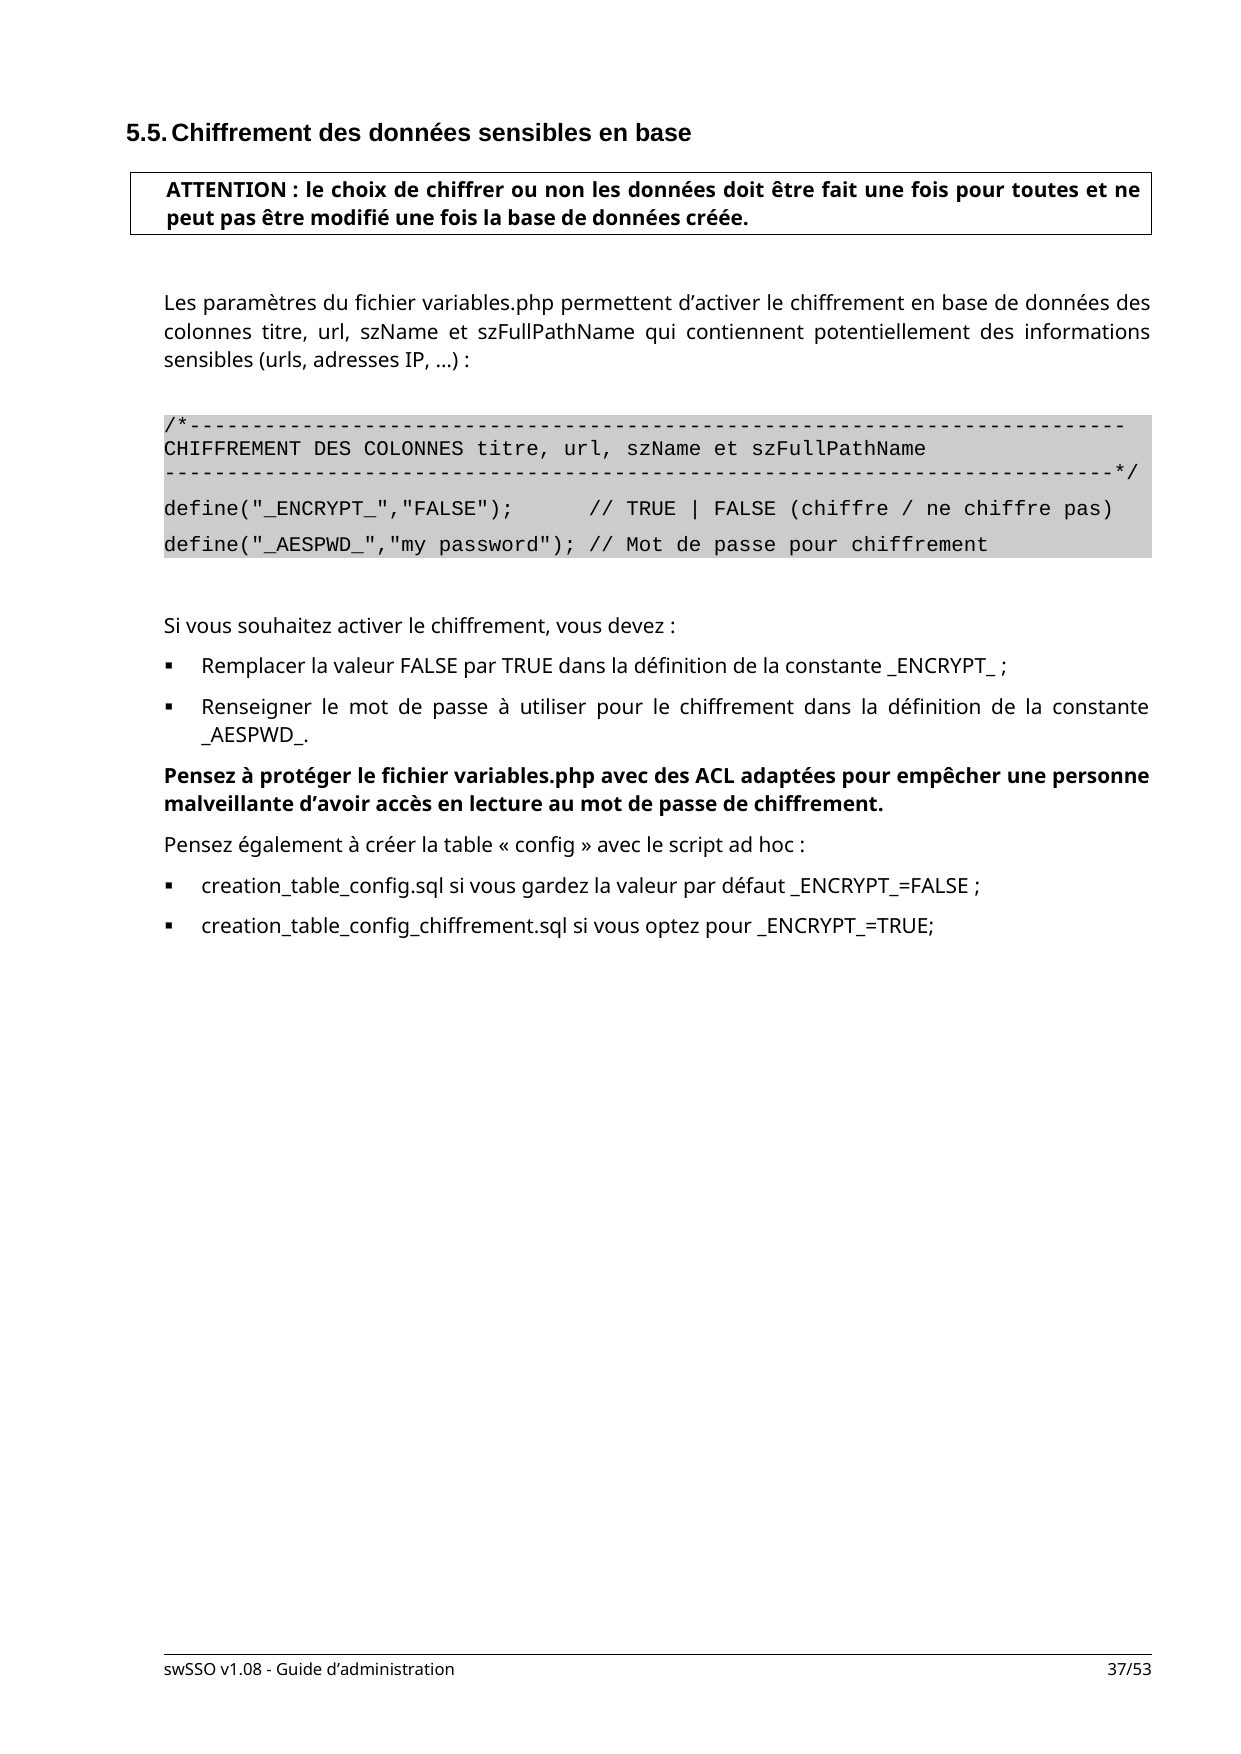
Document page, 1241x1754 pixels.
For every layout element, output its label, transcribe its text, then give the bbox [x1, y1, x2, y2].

subtitle Chiffrement des données sensibles en base [126, 118, 1152, 147]
list Remplacer la valeur FALSE par TRUE dans la définition de la constante _ENCRYPT_ ; [164, 652, 1152, 680]
list Renseigner le mot de passe à utiliser pour le chiffrement dans la définition de la constante _AESPWD_. [164, 692, 1152, 749]
text define("_ENCRYPT_","FALSE"); // TRUE | FALSE (chiffre / ne chiffre pas) [164, 498, 1152, 522]
list creation_table_config.sql si vous gardez la valeur par défaut _ENCRYPT_=FALSE ; [164, 871, 1152, 899]
text Pensez à protéger le fichier variables.php avec des ACL adaptées pour empêcher une personne malveillante d’avoir accès en lecture au mot de passe de chiffrement. [164, 761, 1152, 818]
text Les paramètres du fichier variables.php permettent d’activer le chiffrement en base de données des colonnes titre, url, szName et szFullPathName qui contiennent potentiellement des informations sensibles (urls, adresses IP, …) : [164, 288, 1152, 374]
list ATTENTION : le choix de chiffrer ou non les données doit être fait une fois pour toutes et ne peut pas être modifié une fois la base de données créée. [131, 173, 1151, 234]
text ----------------------------------------------------------------------------*/ [164, 462, 1152, 486]
text CHIFFREMENT DES COLONNES titre, url, szName et szFullPathName [164, 438, 1152, 462]
list creation_table_config_chiffrement.sql si vous optez pour _ENCRYPT_=TRUE; [164, 911, 1152, 939]
text Pensez également à créer la table « config » avec le script ad hoc : [164, 831, 1152, 859]
text define("_AESPWD_","my password"); // Mot de passe pour chiffrement [164, 534, 1152, 558]
text Si vous souhaitez activer le chiffrement, vous devez : [164, 611, 1152, 640]
text /*--------------------------------------------------------------------------- [164, 415, 1152, 438]
